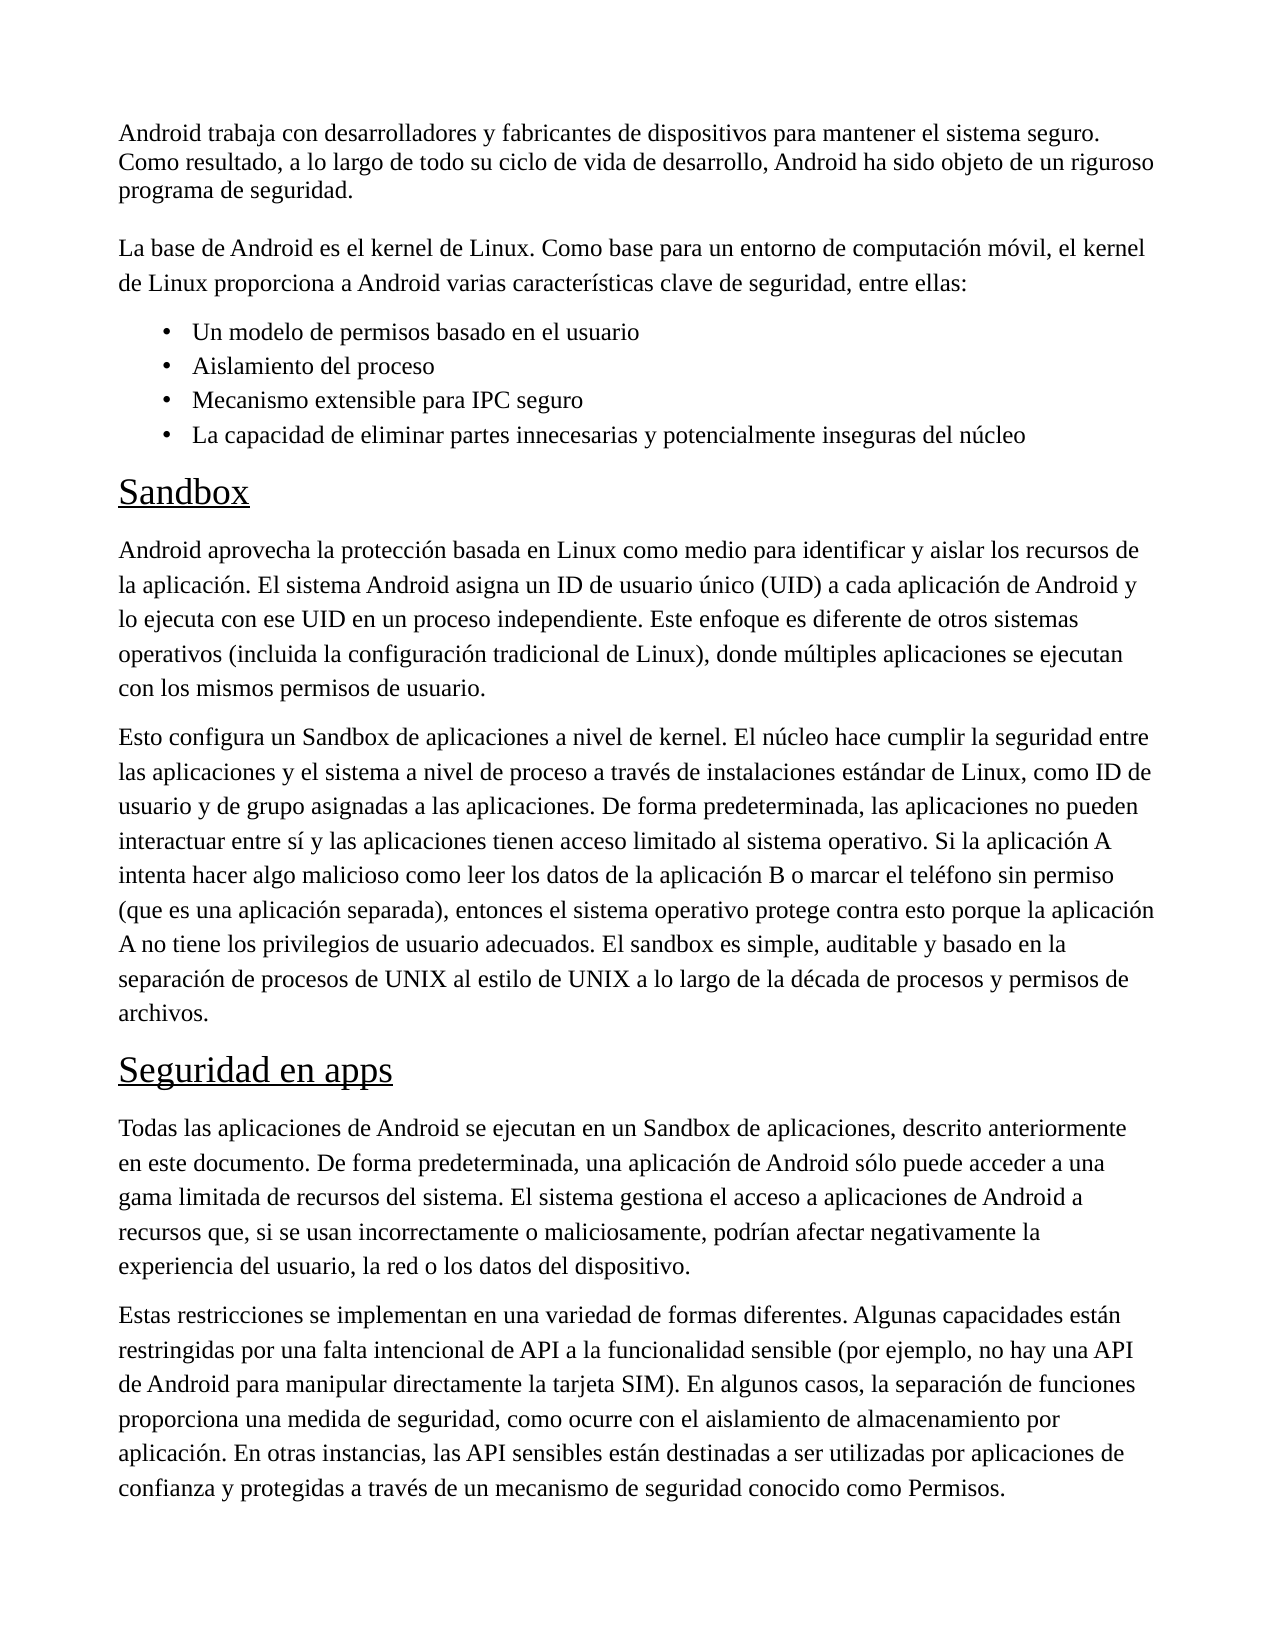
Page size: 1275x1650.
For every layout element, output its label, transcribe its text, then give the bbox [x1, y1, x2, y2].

text Android aprovecha la protección basada en Linux como medio para identificar y aislar los recursos de la aplicación. El sistema Android asigna un ID de usuario único (UID) a cada aplicación de Android y lo ejecuta con ese UID en un proceso independiente. Este enfoque es diferente de otros sistemas operativos (incluida la configuración tradicional de Linux), donde múltiples aplicaciones se ejecutan con los mismos permisos de usuario. [118, 535, 1157, 702]
text La base de Android es el kernel de Linux. Como base para un entorno de computación móvil, el kernel de Linux proporciona a Android varias características clave de seguridad, entre ellas: [118, 233, 1157, 296]
list Mecanismo extensible para IPC seguro [162, 386, 1157, 414]
text Seguridad en apps [118, 1047, 1157, 1090]
text Estas restricciones se implementan en una variedad de formas diferentes. Algunas capacidades están restringidas por una falta intencional de API a la funcionalidad sensible (por ejemplo, no hay una API de Android para manipular directamente la tarjeta SIM). En algunos casos, la separación de funciones proporciona una medida de seguridad, como ocurre con el aislamiento de almacenamiento por aplicación. En otras instancias, las API sensibles están destinadas a ser utilizadas por aplicaciones de confianza y protegidas a través de un mecanismo de seguridad conocido como Permisos. [118, 1301, 1157, 1502]
list Aislamiento del proceso [162, 351, 1157, 380]
list Un modelo de permisos basado en el usuario [162, 317, 1157, 345]
list La capacidad de eliminar partes innecesarias y potencialmente inseguras del núcleo [162, 420, 1157, 449]
text Sandbox [118, 469, 1157, 512]
text Todas las aplicaciones de Android se ejecutan en un Sandbox de aplicaciones, descrito anteriormente en este documento. De forma predeterminada, una aplicación de Android sólo puede acceder a una gama limitada de recursos del sistema. El sistema gestiona el acceso a aplicaciones de Android a recursos que, si se usan incorrectamente o maliciosamente, podrían afectar negativamente la experiencia del usuario, la red o los datos del dispositivo. [118, 1113, 1157, 1280]
text Esto configura un Sandbox de aplicaciones a nivel de kernel. El núcleo hace cumplir la seguridad entre las aplicaciones y el sistema a nivel de proceso a través de instalaciones estándar de Linux, como ID de usuario y de grupo asignadas a las aplicaciones. De forma predeterminada, las aplicaciones no pueden interactuar entre sí y las aplicaciones tienen acceso limitado al sistema operativo. Si la aplicación A intenta hacer algo malicioso como leer los datos de la aplicación B o marcar el teléfono sin permiso (que es una aplicación separada), entonces el sistema operativo protege contra esto porque la aplicación A no tiene los privilegios de usuario adecuados. El sandbox es simple, auditable y basado en la separación de procesos de UNIX al estilo de UNIX a lo largo de la década de procesos y permisos de archivos. [118, 722, 1157, 1027]
text Android trabaja con desarrolladores y fabricantes de dispositivos para mantener el sistema seguro. Como resultado, a lo largo de todo su ciclo de vida de desarrollo, Android ha sido objeto de un riguroso programa de seguridad. [118, 118, 1157, 204]
